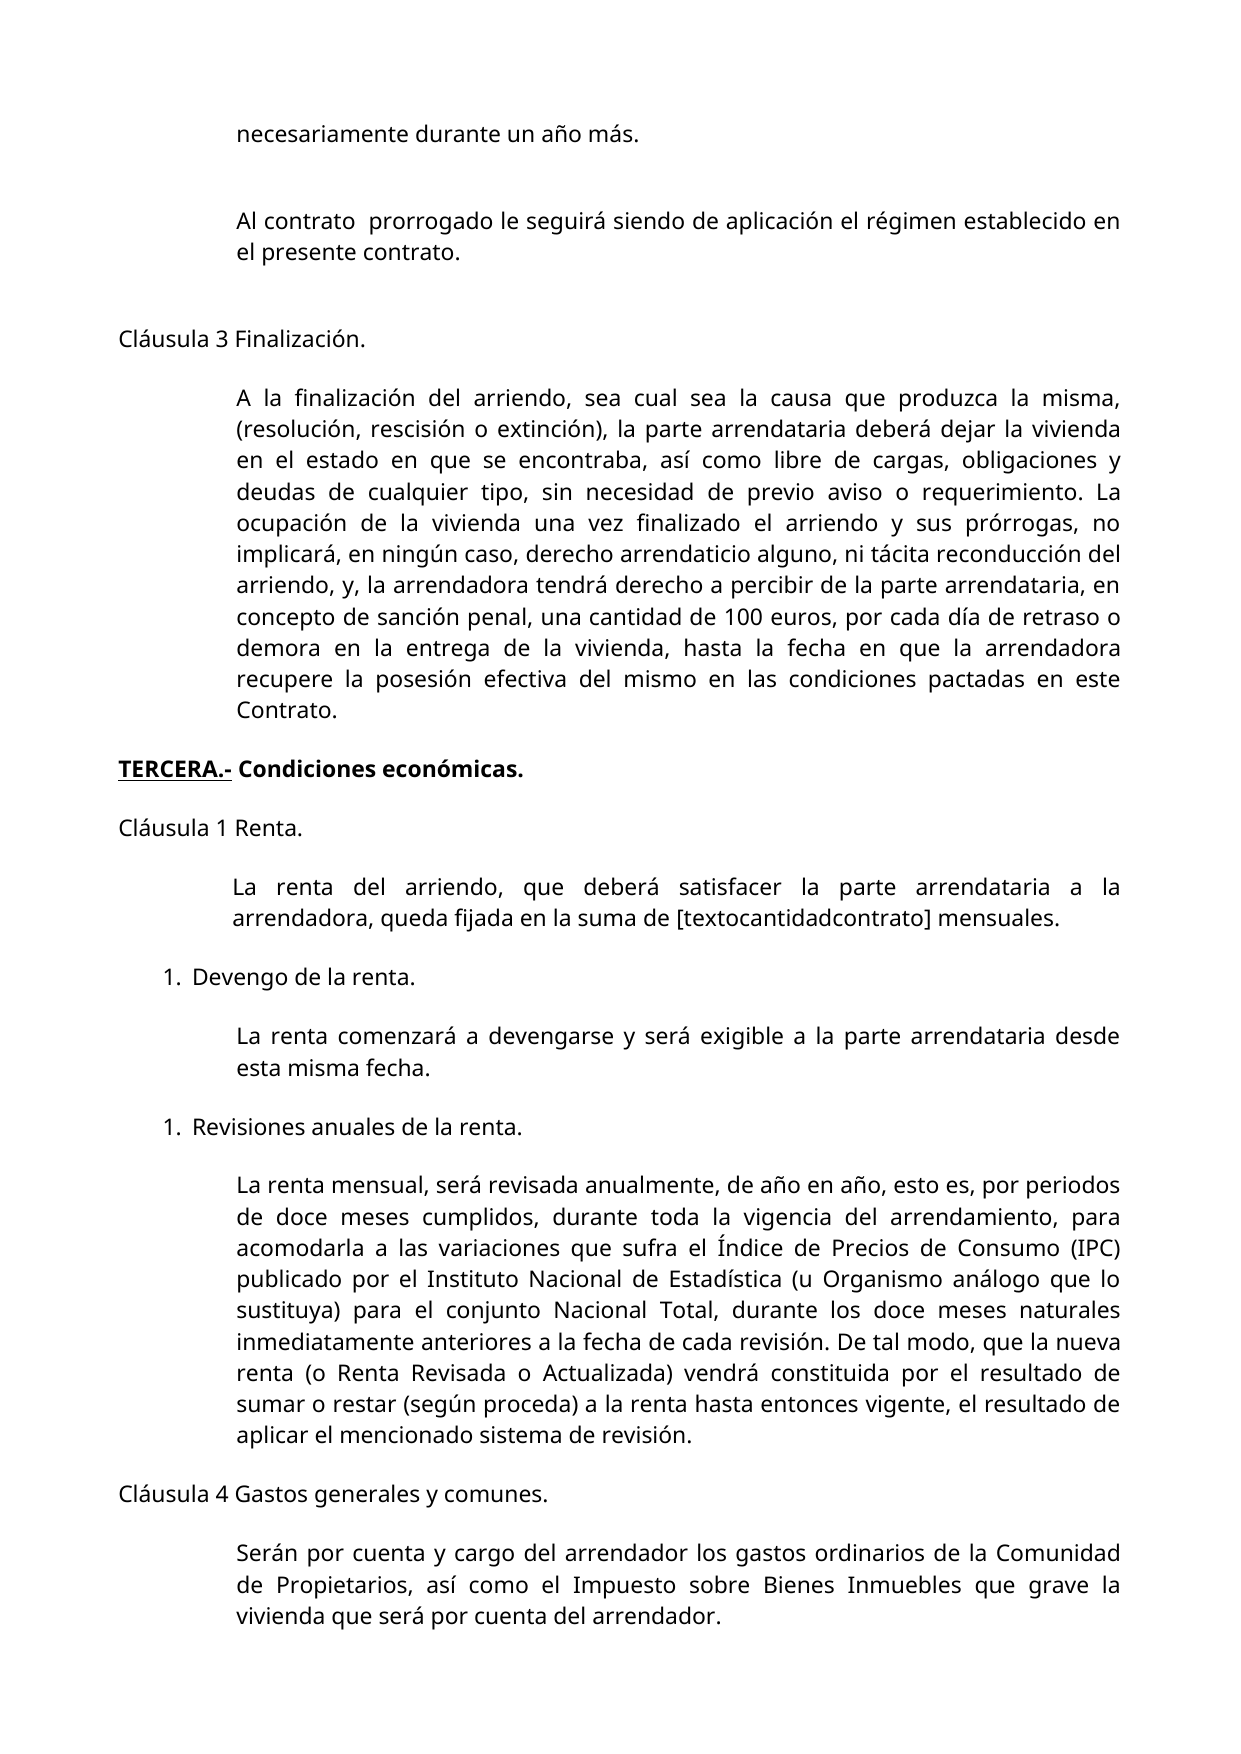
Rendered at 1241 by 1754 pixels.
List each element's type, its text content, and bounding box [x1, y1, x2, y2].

text La renta mensual, será revisada anualmente, de año en año, esto es, por periodos de doce meses cumplidos, durante toda la vigencia del arrendamiento, para acomodarla a las variaciones que sufra el Índice de Precios de Consumo (IPC) publicado por el Instituto Nacional de Estadística (u Organismo análogo que lo sustituya) para el conjunto Nacional Total, durante los doce meses naturales inmediatamente anteriores a la fecha de cada revisión. De tal modo, que la nueva renta (o Renta Revisada o Actualizada) vendrá constituida por el resultado de sumar o restar (según proceda) a la renta hasta entonces vigente, el resultado de aplicar el mencionado sistema de revisión. [236, 1169, 1122, 1451]
text La renta del arriendo, que deberá satisfacer la parte arrendataria a la arrendadora, queda fijada en la suma de [textocantidadcontrato] mensuales. [232, 871, 1122, 933]
text necesariamente durante un año más. [236, 118, 1122, 149]
list Revisiones anuales de la renta. [162, 1110, 1122, 1142]
text A la finalización del arriendo, sea cual sea la causa que produzca la misma, (resolución, rescisión o extinción), la parte arrendataria deberá dejar la vivienda en el estado en que se encontraba, así como libre de cargas, obligaciones y deudas de cualquier tipo, sin necesidad de previo aviso o requerimiento. La ocupación de la vivienda una vez finalizado el arriendo y sus prórrogas, no implicará, en ningún caso, derecho arrendaticio alguno, ni tácita reconducción del arriendo, y, la arrendadora tendrá derecho a percibir de la parte arrendataria, en concepto de sanción penal, una cantidad de 100 euros, por cada día de retraso o demora en la entrega de la vivienda, hasta la fecha en que la arrendadora recupere la posesión efectiva del mismo en las condiciones pactadas en este Contrato. [236, 382, 1122, 725]
text La renta comenzará a devengarse y será exigible a la parte arrendataria desde esta misma fecha. [236, 1020, 1122, 1083]
text Cláusula 3 Finalización. [118, 323, 1122, 354]
text Serán por cuenta y cargo del arrendador los gastos ordinarios de la Comunidad de Propietarios, así como el Impuesto sobre Bienes Inmuebles que grave la vivienda que será por cuenta del arrendador. [236, 1537, 1122, 1631]
text Cláusula 4 Gastos generales y comunes. [118, 1478, 1122, 1509]
text TERCERA.- Condiciones económicas. [118, 753, 1122, 784]
text Cláusula 1 Renta. [118, 812, 1122, 843]
list Devengo de la renta. [162, 961, 1122, 992]
text Al contrato prorrogado le seguirá siendo de aplicación el régimen establecido en el presente contrato. [236, 205, 1122, 267]
